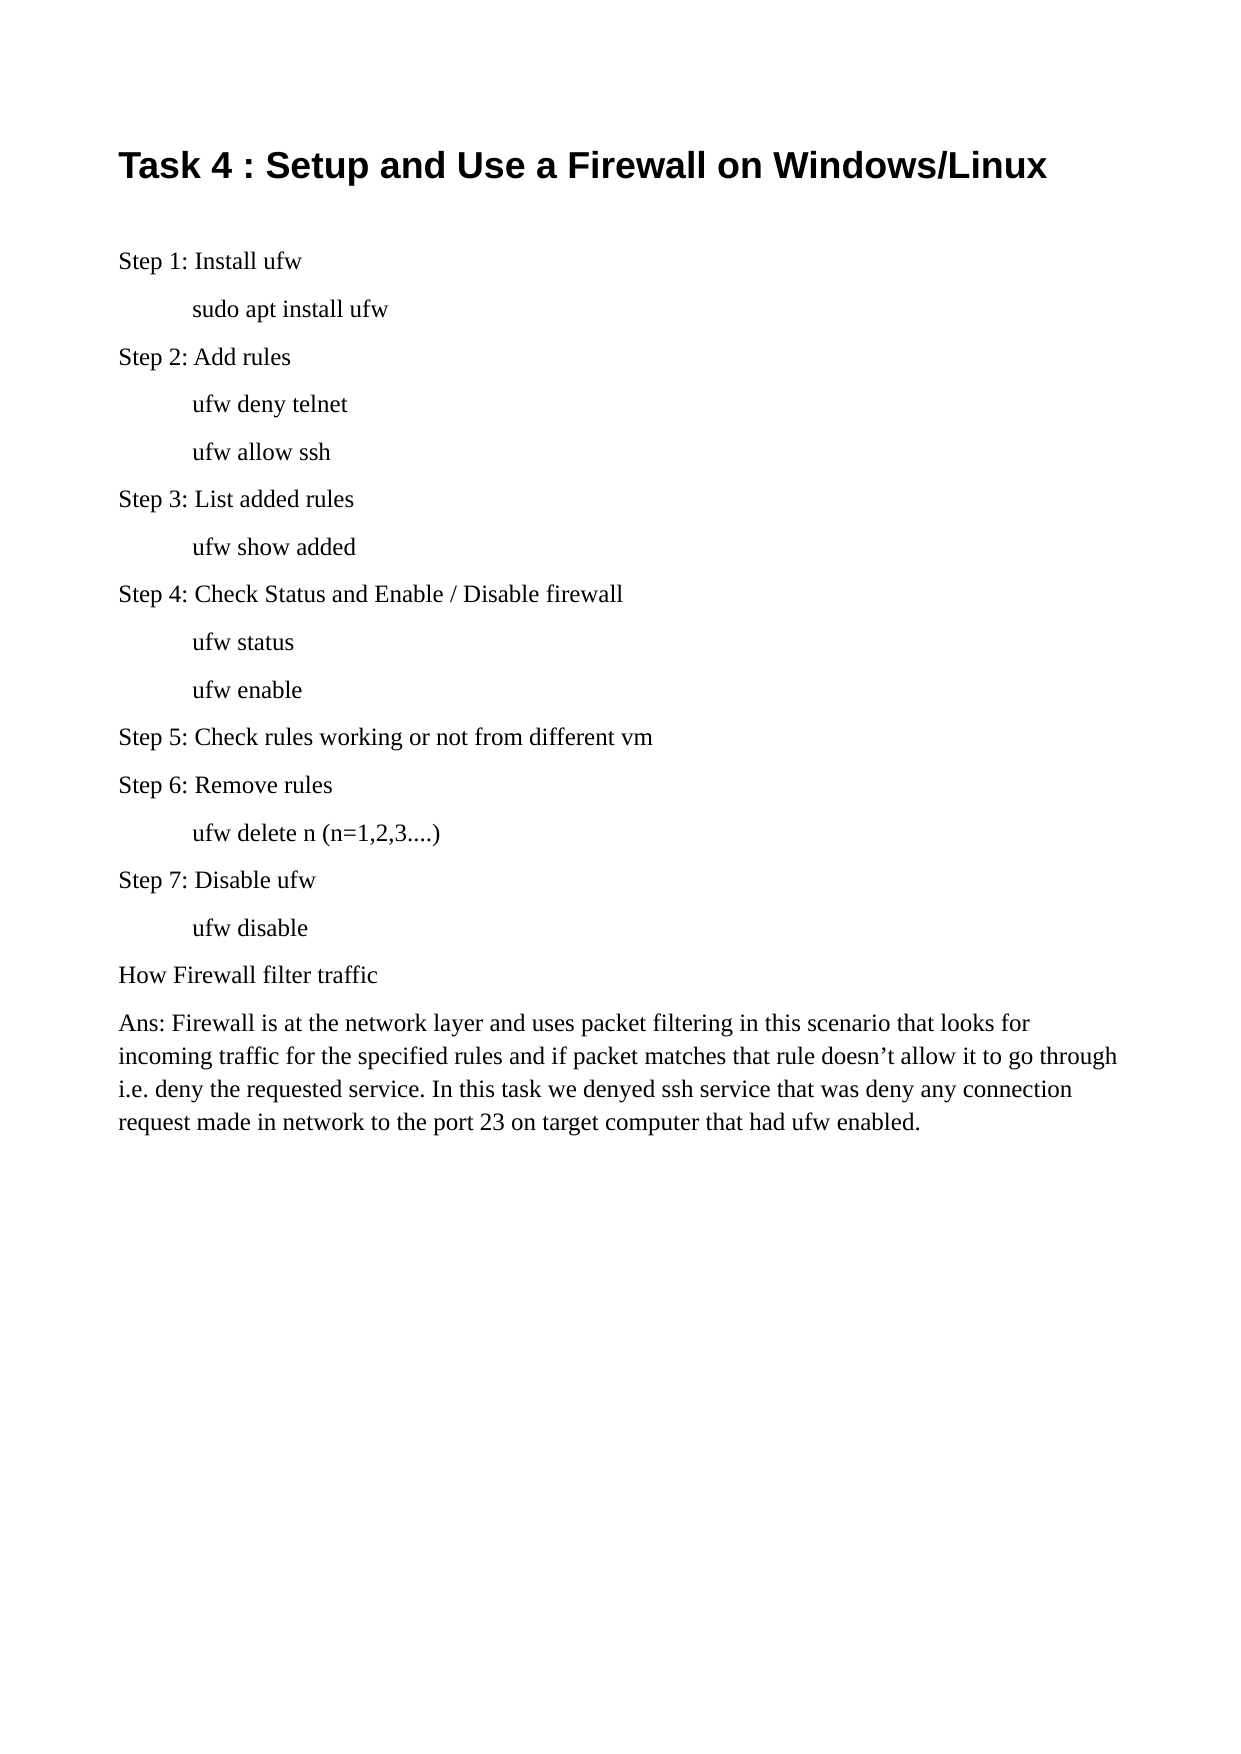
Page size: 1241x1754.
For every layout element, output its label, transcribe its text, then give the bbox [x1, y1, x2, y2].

text sudo apt install ufw [118, 294, 1122, 323]
text How Firewall filter traffic [118, 960, 1122, 989]
text ufw enable [118, 675, 1122, 703]
text Step 4: Check Status and Enable / Disable firewall [118, 579, 1122, 608]
subtitle Task 4 : Setup and Use a Firewall on Windows/Linux [118, 143, 1122, 186]
text ufw deny telnet [118, 389, 1122, 418]
text Step 2: Add rules [118, 342, 1122, 370]
text ufw allow ssh [118, 437, 1122, 466]
text Step 6: Remove rules [118, 770, 1122, 799]
text ufw show added [118, 532, 1122, 561]
text Ans: Firewall is at the network layer and uses packet filtering in this scenario that looks for incoming traffic for the specified rules and if packet matches that rule doesn’t allow it to go through i.e. deny the requested service. In this task we denyed ssh service that was deny any connection request made in network to the port 23 on target computer that had ufw enabled. [118, 1008, 1122, 1136]
text ufw delete n (n=1,2,3....) [118, 818, 1122, 846]
text ufw disable [118, 913, 1122, 942]
text ufw status [118, 627, 1122, 656]
text Step 7: Disable ufw [118, 865, 1122, 894]
text Step 5: Check rules working or not from different vm [118, 722, 1122, 751]
text Step 1: Install ufw [118, 246, 1122, 275]
text Step 3: List added rules [118, 484, 1122, 513]
